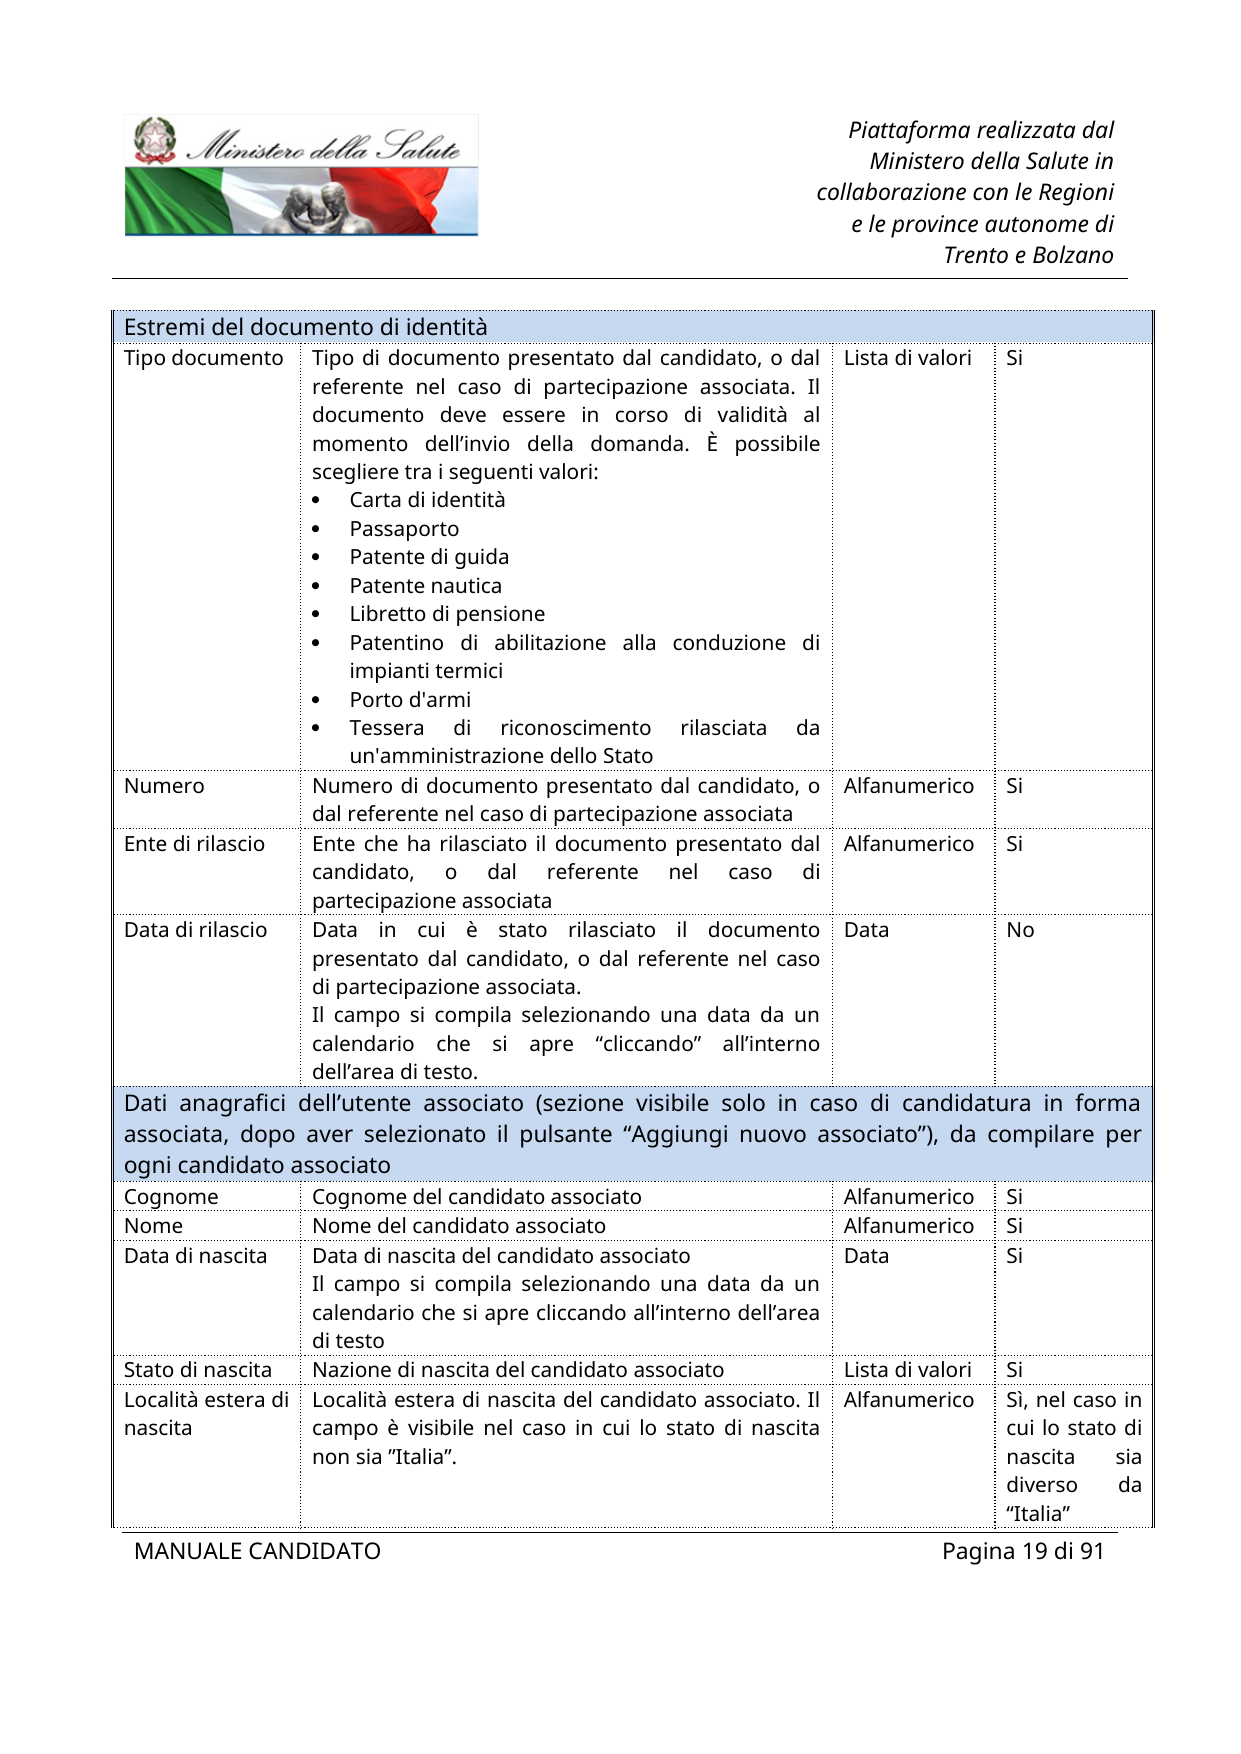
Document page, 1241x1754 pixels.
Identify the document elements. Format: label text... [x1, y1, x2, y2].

table_cell Data [832, 914, 995, 1086]
table_cell Nome del candidato associato [301, 1210, 832, 1240]
table_cell Si [995, 343, 1152, 770]
table_cell Tipo documento [114, 343, 301, 770]
table_cell Data di nascita del candidato associato Il campo si compila selezionando una data da un calendario che si apre cliccando all’interno dell’area di testo [301, 1240, 832, 1354]
table_cell Si [995, 770, 1152, 828]
table_cell Numero di documento presentato dal candidato, o dal referente nel caso di partecipazione associata [301, 770, 832, 828]
table_cell Lista di valori [832, 343, 995, 770]
table_cell Alfanumerico [832, 1384, 995, 1527]
table_cell Nazione di nascita del candidato associato [301, 1355, 832, 1384]
table_cell Dati anagrafici dell’utente associato (sezione visibile solo in caso di candidatura in forma associata, dopo aver selezionato il pulsante “Aggiungi nuovo associato”), da compilare per ogni candidato associato [114, 1086, 1152, 1181]
table_cell Data di nascita [114, 1240, 301, 1354]
table_cell Data di rilascio [114, 914, 301, 1086]
table_cell Ente di rilascio [114, 828, 301, 914]
table_cell Si [995, 1181, 1152, 1210]
table_cell Alfanumerico [832, 1210, 995, 1240]
table_cell Stato di nascita [114, 1355, 301, 1384]
table_cell Ente che ha rilasciato il documento presentato dal candidato, o dal referente nel caso di partecipazione associata [301, 828, 832, 914]
table_cell Località estera di nascita del candidato associato. Il campo è visibile nel caso in cui lo stato di nascita non sia ”Italia”. [301, 1384, 832, 1527]
table_cell Alfanumerico [832, 828, 995, 914]
table_cell Data [832, 1240, 995, 1354]
table_cell Si [995, 1240, 1152, 1354]
table_cell Cognome del candidato associato [301, 1181, 832, 1210]
table_cell Tipo di documento presentato dal candidato, o dal referente nel caso di partecipazione associata. Il documento deve essere in corso di validità al momento dell’invio della domanda. È possibile scegliere tra i seguenti valori: Carta di identità Passaporto Patente di guida Patente nautica Libretto di pensione Patentino di abilitazione alla conduzione di impianti termici Porto d'armi Tessera di riconoscimento rilasciata da un'amministrazione dello Stato [301, 343, 832, 770]
table_cell No [995, 914, 1152, 1086]
table_cell Alfanumerico [832, 770, 995, 828]
table_cell Si [995, 1210, 1152, 1240]
table_cell Lista di valori [832, 1355, 995, 1384]
table_cell Numero [114, 770, 301, 828]
table_cell Nome [114, 1210, 301, 1240]
table_cell Località estera di nascita [114, 1384, 301, 1527]
table_cell Sì, nel caso in cui lo stato di nascita sia diverso da “Italia” [995, 1384, 1152, 1527]
table_cell Si [995, 1355, 1152, 1384]
table_cell Cognome [114, 1181, 301, 1210]
table_cell Estremi del documento di identità [114, 310, 1152, 342]
table_cell Alfanumerico [832, 1181, 995, 1210]
table_cell Si [995, 828, 1152, 914]
table_cell Data in cui è stato rilasciato il documento presentato dal candidato, o dal referente nel caso di partecipazione associata. Il campo si compila selezionando una data da un calendario che si apre “cliccando” all’interno dell’area di testo. [301, 914, 832, 1086]
